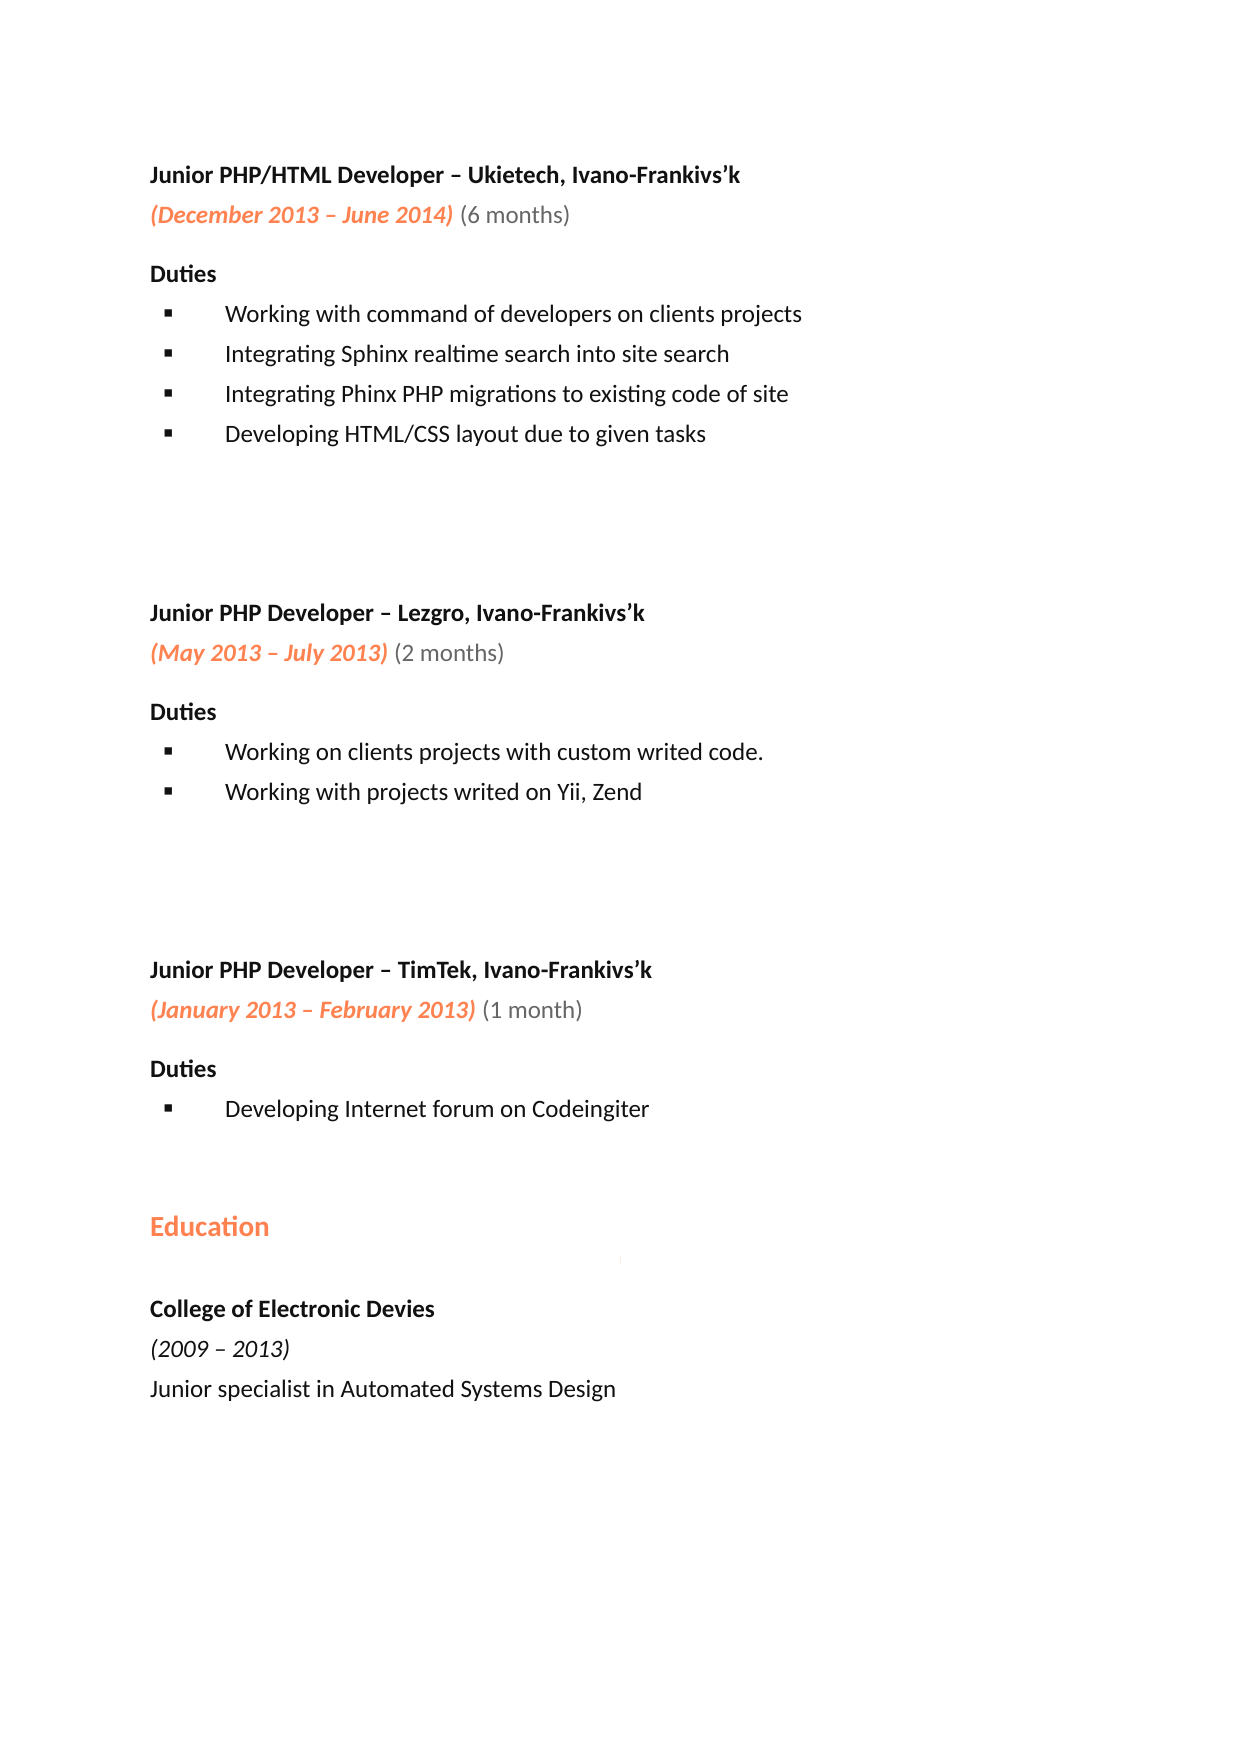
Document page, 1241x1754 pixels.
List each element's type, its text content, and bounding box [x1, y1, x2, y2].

text Junior PHP/HTML Developer – Ukietech, Ivano-Frankivs’k (December 2013 – June 2014) (6 months) [150, 150, 1090, 230]
text Duties [150, 249, 1090, 289]
text Duties [150, 1044, 1090, 1084]
list Working with projects writed on Yii, Zend [162, 766, 1090, 806]
text Education [150, 1164, 1090, 1244]
text College of Electronic Devies [150, 1284, 1090, 1324]
text Junior PHP Developer – TimTek, Ivano-Frankivs’k (January 2013 – February 2013) (1 month) [150, 945, 1090, 1025]
text (2009 – 2013) Junior specialist in Automated Systems Design [150, 1324, 1090, 1404]
list Working on clients projects with custom writed code. [162, 726, 1090, 766]
list Integrating Phinx PHP migrations to existing code of site [162, 369, 1090, 409]
list Developing Internet forum on Codeingiter [162, 1084, 1090, 1124]
text Duties [150, 686, 1090, 726]
text Junior PHP Developer – Lezgro, Ivano-Frankivs’k (May 2013 – July 2013) (2 months) [150, 587, 1090, 667]
list Working with command of developers on clients projects [162, 289, 1090, 329]
list Integrating Sphinx realtime search into site search [162, 329, 1090, 369]
list Developing HTML/CSS layout due to given tasks [162, 409, 1090, 449]
